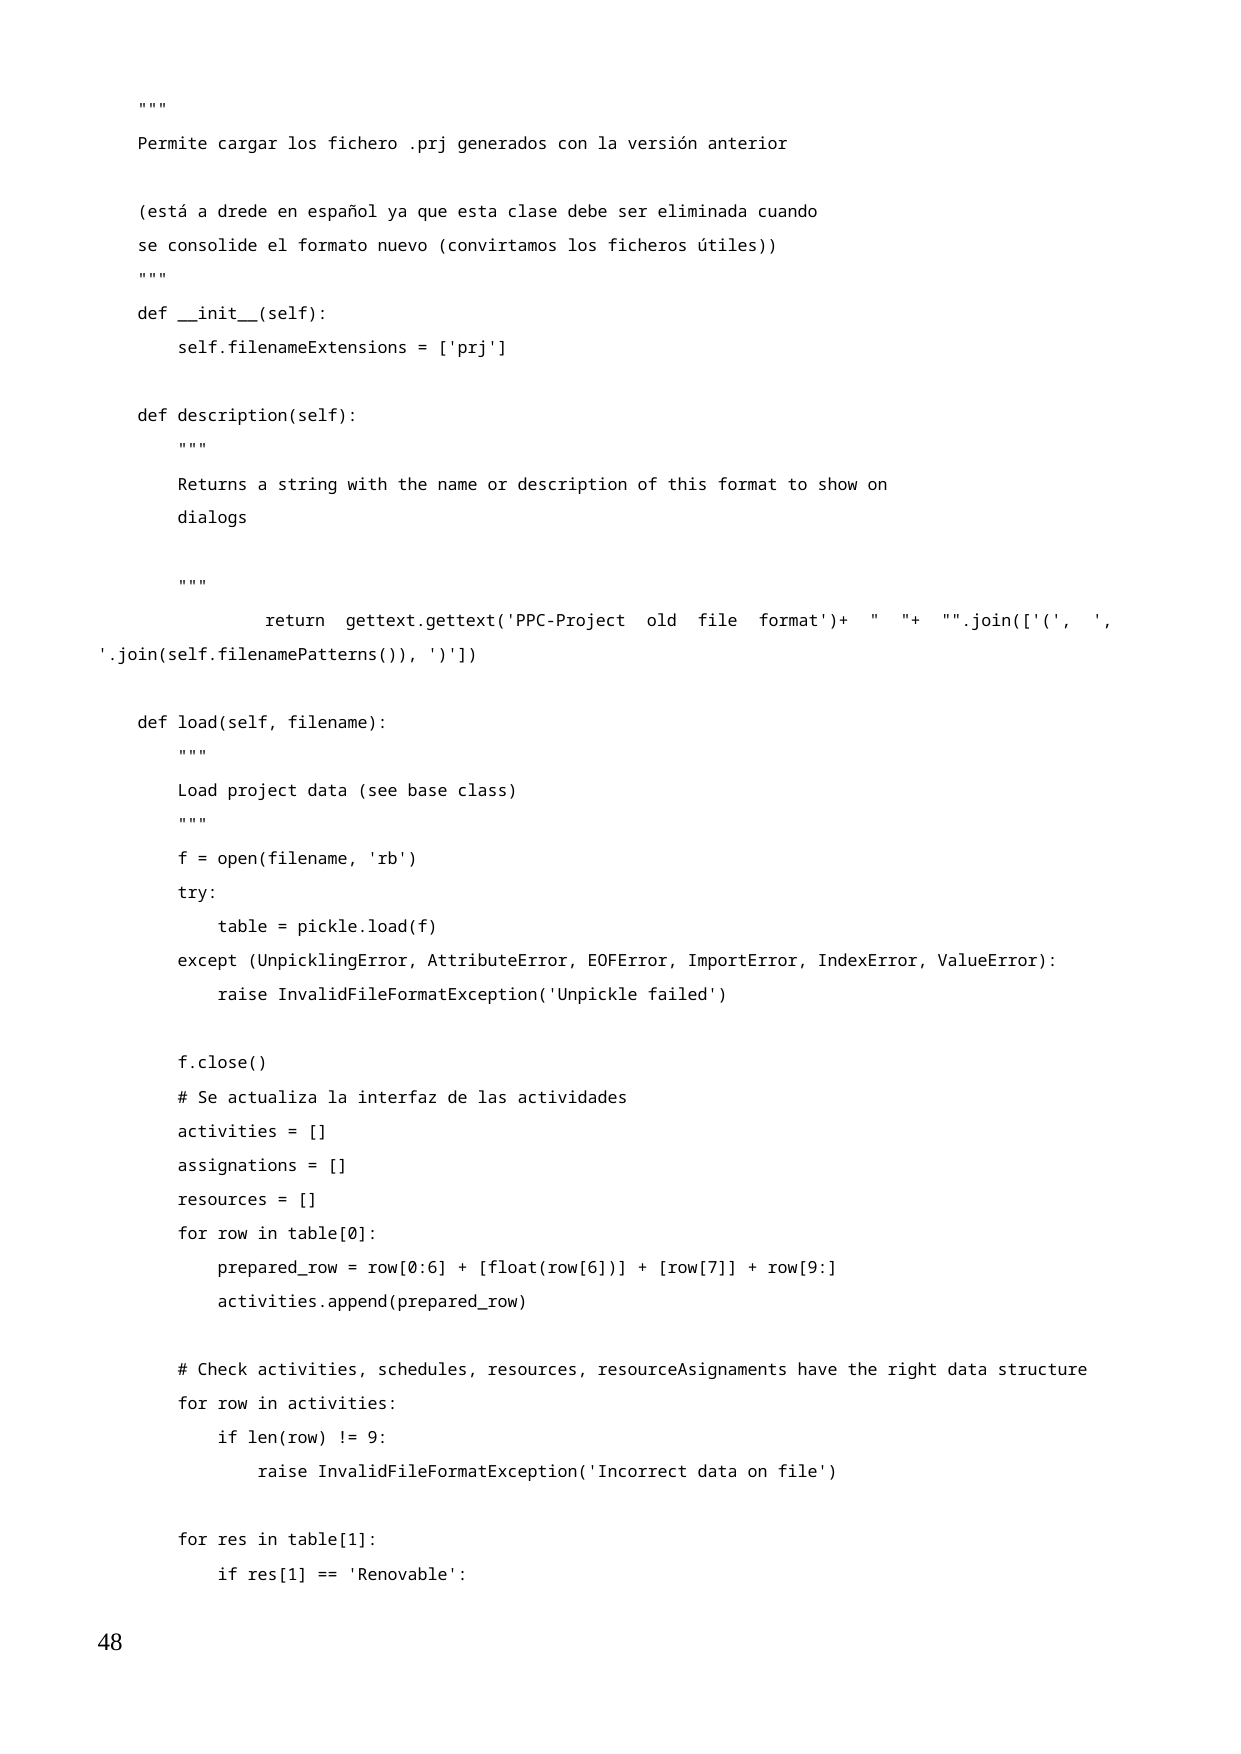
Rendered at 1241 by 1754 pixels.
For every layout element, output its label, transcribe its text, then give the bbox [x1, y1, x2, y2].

text resources = [] [97, 1187, 1113, 1210]
text raise InvalidFileFormatException('Incorrect data on file') [97, 1460, 1113, 1483]
text return gettext.gettext('PPC-Project old file format')+ " "+ "".join(['(', ', '.join(self.filenamePatterns()), ')']) [97, 608, 1113, 665]
text """ [97, 268, 1113, 290]
text f.close() [97, 1051, 1113, 1074]
text try: [97, 881, 1113, 903]
text # Check activities, schedules, resources, resourceAsignaments have the right data structure [97, 1358, 1113, 1380]
text def description(self): [97, 404, 1113, 427]
text def load(self, filename): [97, 711, 1113, 733]
text """ [97, 813, 1113, 835]
text prepared_row = row[0:6] + [float(row[6])] + [row[7]] + row[9:] [97, 1256, 1113, 1278]
text for row in table[0]: [97, 1221, 1113, 1244]
text self.filenameExtensions = ['prj'] [97, 336, 1113, 358]
text if len(row) != 9: [97, 1426, 1113, 1448]
text se consolide el formato nuevo (convirtamos los ficheros útiles)) [97, 234, 1113, 256]
text assignations = [] [97, 1153, 1113, 1176]
text for row in activities: [97, 1392, 1113, 1414]
text for res in table[1]: [97, 1528, 1113, 1551]
text Permite cargar los fichero .prj generados con la versión anterior [97, 131, 1113, 154]
text """ [97, 97, 1113, 120]
text Returns a string with the name or description of this format to show on [97, 472, 1113, 495]
text (está a drede en español ya que esta clase debe ser eliminada cuando [97, 199, 1113, 222]
text activities.append(prepared_row) [97, 1289, 1113, 1312]
text except (UnpicklingError, AttributeError, EOFError, ImportError, IndexError, ValueError): [97, 949, 1113, 972]
text raise InvalidFileFormatException('Unpickle failed') [97, 983, 1113, 1006]
text dialogs [97, 506, 1113, 529]
text def __init__(self): [97, 302, 1113, 324]
text table = pickle.load(f) [97, 915, 1113, 938]
text """ [97, 744, 1113, 767]
text f = open(filename, 'rb') [97, 847, 1113, 869]
text # Se actualiza la interfaz de las actividades [97, 1085, 1113, 1108]
text """ [97, 438, 1113, 461]
text if res[1] == 'Renovable': [97, 1562, 1113, 1585]
text Load project data (see base class) [97, 779, 1113, 801]
text """ [97, 574, 1113, 597]
text activities = [] [97, 1119, 1113, 1142]
